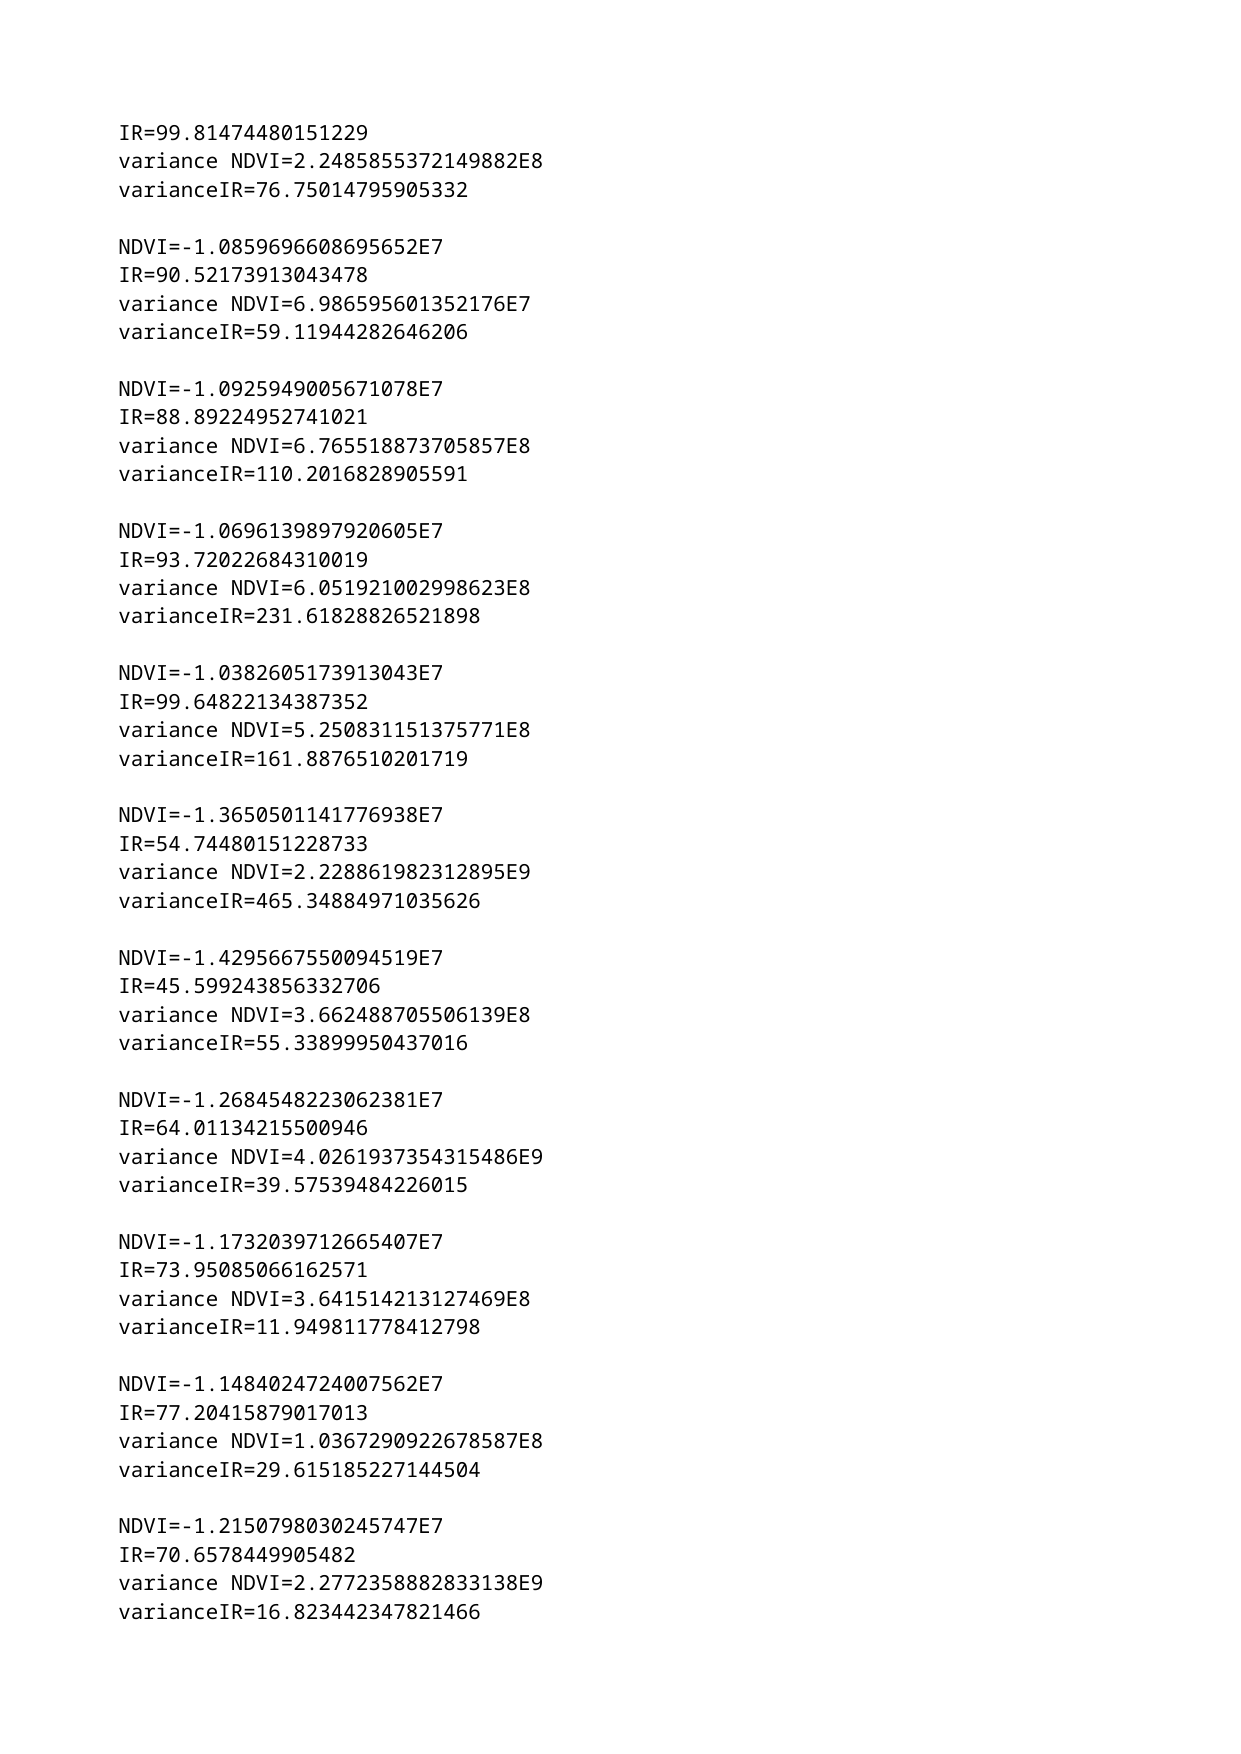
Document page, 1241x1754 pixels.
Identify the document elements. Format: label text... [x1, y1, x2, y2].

text varianceIR=55.33899950437016 [118, 1028, 1122, 1057]
text varianceIR=465.34884971035626 [118, 886, 1122, 914]
text varianceIR=11.949811778412798 [118, 1312, 1122, 1341]
text IR=88.89224952741021 [118, 402, 1122, 431]
text IR=64.01134215500946 [118, 1113, 1122, 1142]
text varianceIR=59.11944282646206 [118, 317, 1122, 346]
text variance NDVI=1.0367290922678587E8 [118, 1426, 1122, 1455]
text IR=77.20415879017013 [118, 1398, 1122, 1426]
text variance NDVI=6.051921002998623E8 [118, 573, 1122, 602]
text NDVI=-1.3650501141776938E7 [118, 801, 1122, 829]
text IR=70.6578449905482 [118, 1540, 1122, 1568]
text varianceIR=110.2016828905591 [118, 459, 1122, 488]
text varianceIR=76.75014795905332 [118, 175, 1122, 203]
text variance NDVI=6.765518873705857E8 [118, 431, 1122, 459]
text IR=54.74480151228733 [118, 829, 1122, 857]
text IR=90.52173913043478 [118, 260, 1122, 289]
text varianceIR=231.61828826521898 [118, 602, 1122, 630]
text NDVI=-1.2684548223062381E7 [118, 1085, 1122, 1113]
text IR=99.81474480151229 [118, 118, 1122, 147]
text variance NDVI=3.662488705506139E8 [118, 1000, 1122, 1028]
text IR=93.72022684310019 [118, 545, 1122, 573]
text NDVI=-1.2150798030245747E7 [118, 1512, 1122, 1540]
text varianceIR=39.57539484226015 [118, 1170, 1122, 1199]
text NDVI=-1.0382605173913043E7 [118, 658, 1122, 687]
text IR=73.95085066162571 [118, 1256, 1122, 1284]
text NDVI=-1.1484024724007562E7 [118, 1369, 1122, 1398]
text variance NDVI=4.0261937354315486E9 [118, 1142, 1122, 1170]
text variance NDVI=6.986595601352176E7 [118, 289, 1122, 317]
text IR=45.599243856332706 [118, 971, 1122, 1000]
text NDVI=-1.0859696608695652E7 [118, 232, 1122, 260]
text varianceIR=161.8876510201719 [118, 744, 1122, 772]
text varianceIR=16.823442347821466 [118, 1597, 1122, 1625]
text variance NDVI=2.2772358882833138E9 [118, 1568, 1122, 1597]
text NDVI=-1.0696139897920605E7 [118, 516, 1122, 545]
text variance NDVI=2.228861982312895E9 [118, 857, 1122, 886]
text IR=99.64822134387352 [118, 687, 1122, 715]
text varianceIR=29.615185227144504 [118, 1455, 1122, 1483]
text variance NDVI=3.641514213127469E8 [118, 1284, 1122, 1312]
text variance NDVI=5.250831151375771E8 [118, 715, 1122, 744]
text variance NDVI=2.2485855372149882E8 [118, 147, 1122, 175]
text NDVI=-1.4295667550094519E7 [118, 943, 1122, 971]
text NDVI=-1.1732039712665407E7 [118, 1227, 1122, 1256]
text NDVI=-1.0925949005671078E7 [118, 374, 1122, 402]
